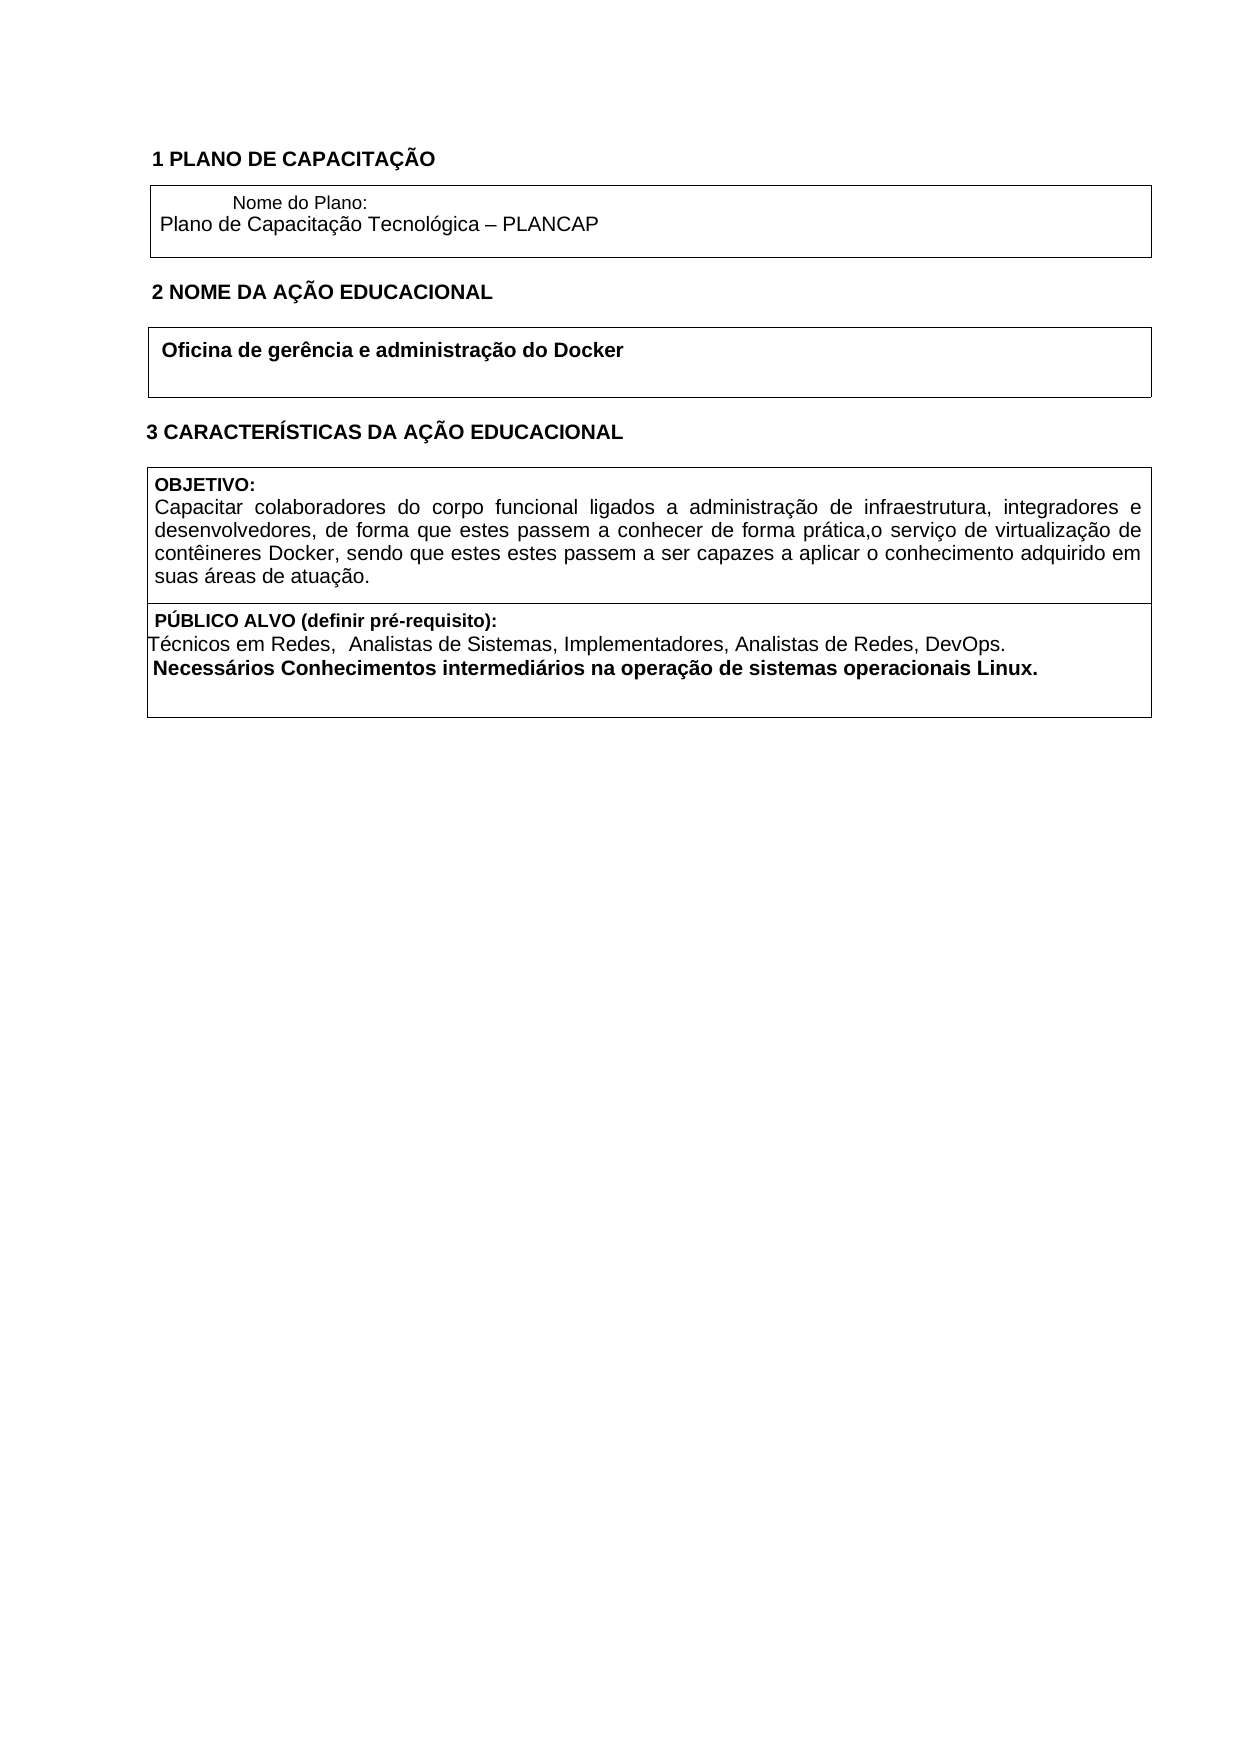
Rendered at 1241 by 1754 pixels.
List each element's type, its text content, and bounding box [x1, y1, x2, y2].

table_cell PÚBLICO ALVO (definir pré-requisito): Técnicos em Redes, Analistas de Sistemas, Implementadores, Analistas de Redes, DevOps. Necessários Conhecimentos intermediários na operação de sistemas operacionais Linux. [148, 604, 1151, 717]
table_header Oficina de gerência e administração do Docker [149, 328, 1151, 397]
text 3 CARACTERÍSTICAS DA AÇÃO EDUCACIONAL [140, 420, 1151, 444]
table_header OBJETIVO: Capacitar colaboradores do corpo funcional ligados a administração de infraestrutura, integradores e desenvolvedores, de forma que estes passem a conhecer de forma prática,o serviço de virtualização de contêineres Docker, sendo que estes estes passem a ser capazes a aplicar o conhecimento adquirido em suas áreas de atuação. [148, 468, 1151, 603]
text 2 NOME DA AÇÃO EDUCACIONAL [152, 280, 1149, 303]
text 1 PLANO DE CAPACITAÇÃO [140, 147, 1151, 171]
table_header Nome do Plano: Plano de Capacitação Tecnológica – PLANCAP [151, 186, 1151, 257]
